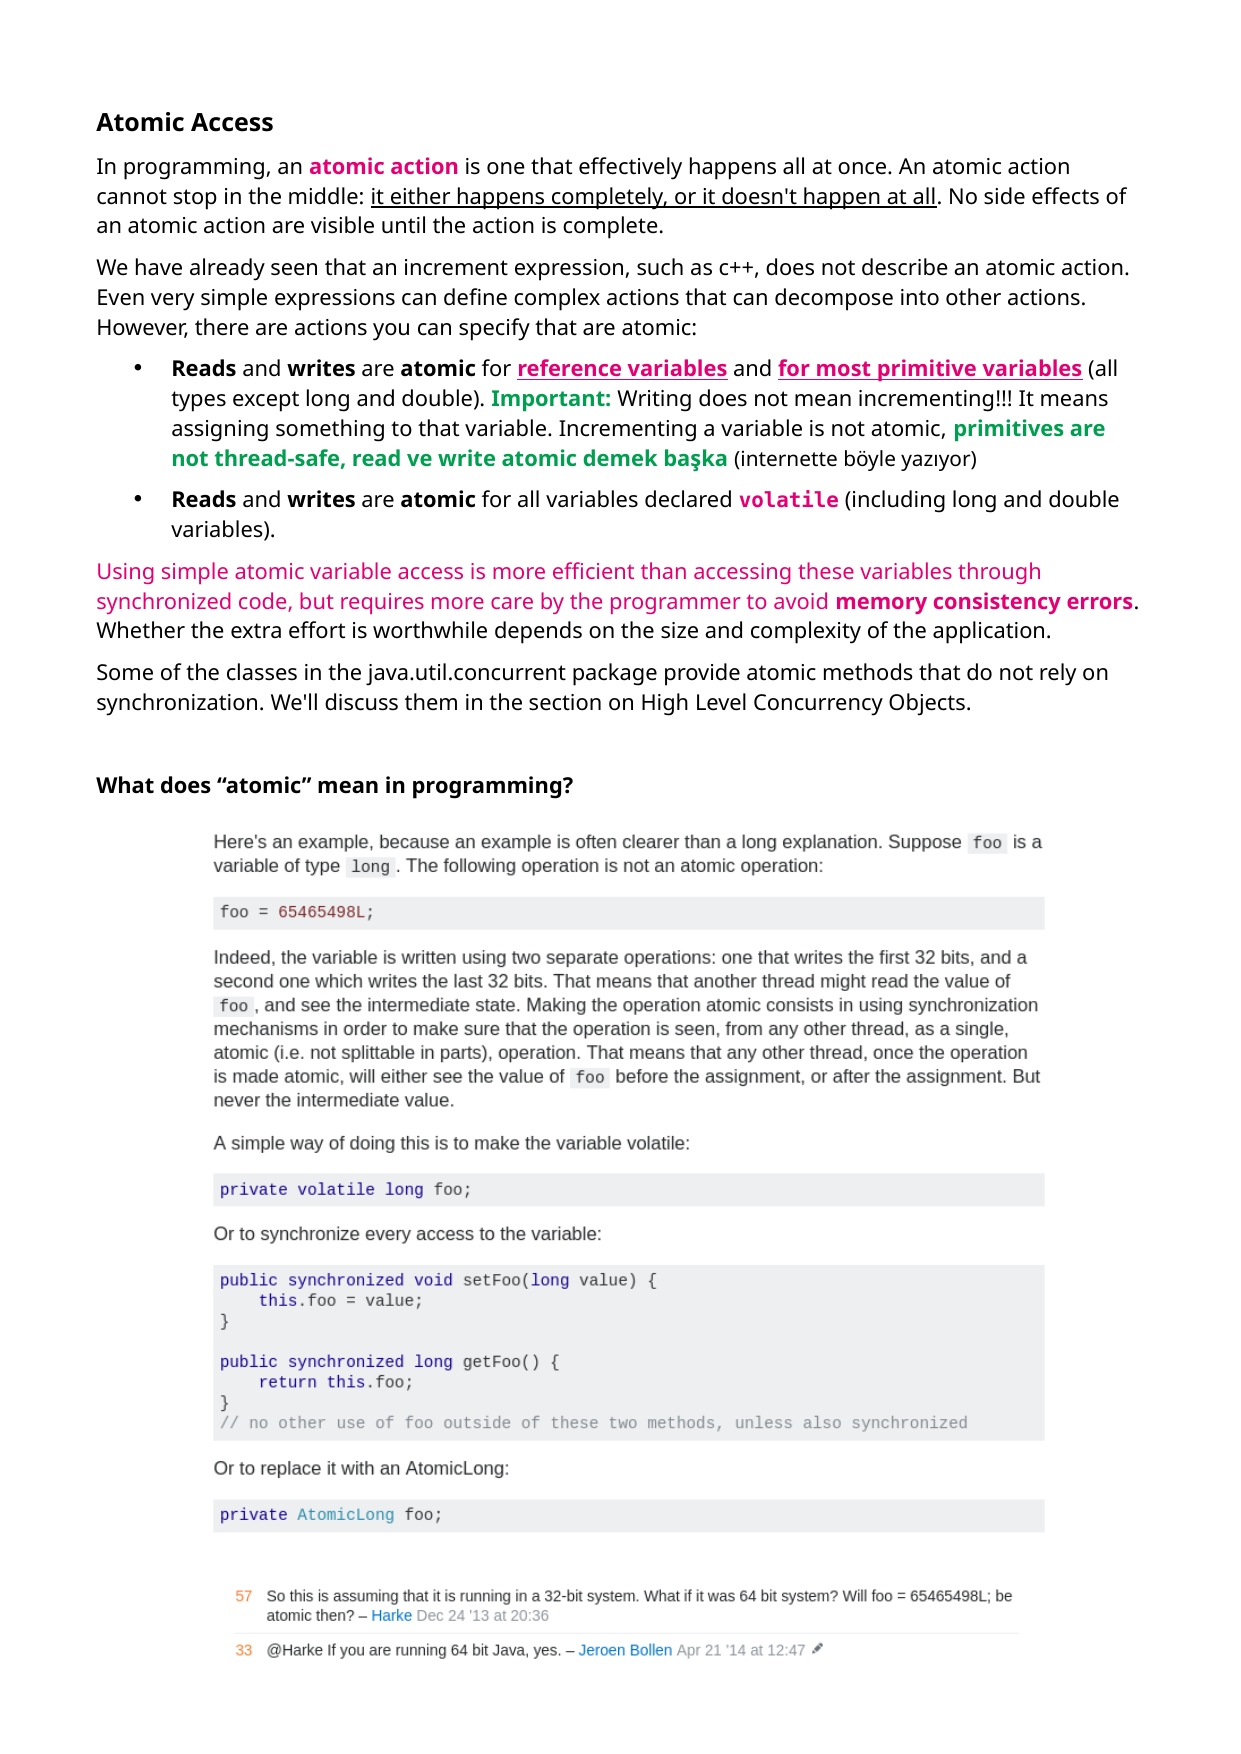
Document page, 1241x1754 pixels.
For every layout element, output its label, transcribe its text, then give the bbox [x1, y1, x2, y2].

list Reads and writes are atomic for all variables declared volatile (including long and double variables). [133, 484, 1144, 544]
text Using simple atomic variable access is more efficient than accessing these variables through synchronized code, but requires more care by the programmer to avoid memory consistency errors. Whether the extra effort is worthwhile depends on the size and complexity of the application. [96, 556, 1144, 645]
picture [231, 1583, 1019, 1662]
list Reads and writes are atomic for reference variables and for most primitive variables (all types except long and double). Important: Writing does not mean incrementing!!! It means assigning something to that variable. Incrementing a variable is not atomic, primitives are not thread-safe, read ve write atomic demek başka (internette böyle yazıyor) [133, 353, 1144, 472]
text What does “atomic” mean in programming? [96, 770, 1144, 800]
text Atomic Access [96, 105, 1144, 139]
text We have already seen that an increment expression, such as c++, does not describe an atomic action. Even very simple expressions can define complex actions that can decompose into other actions. However, there are actions you can specify that are atomic: [96, 252, 1144, 341]
picture [210, 829, 1047, 1537]
text In programming, an atomic action is one that effectively happens all at once. An atomic action cannot stop in the middle: it either happens completely, or it doesn't happen at all. No side effects of an atomic action are visible until the action is complete. [96, 151, 1144, 240]
text Some of the classes in the java.util.concurrent package provide atomic methods that do not rely on synchronization. We'll discuss them in the section on High Level Concurrency Objects. [96, 657, 1144, 717]
